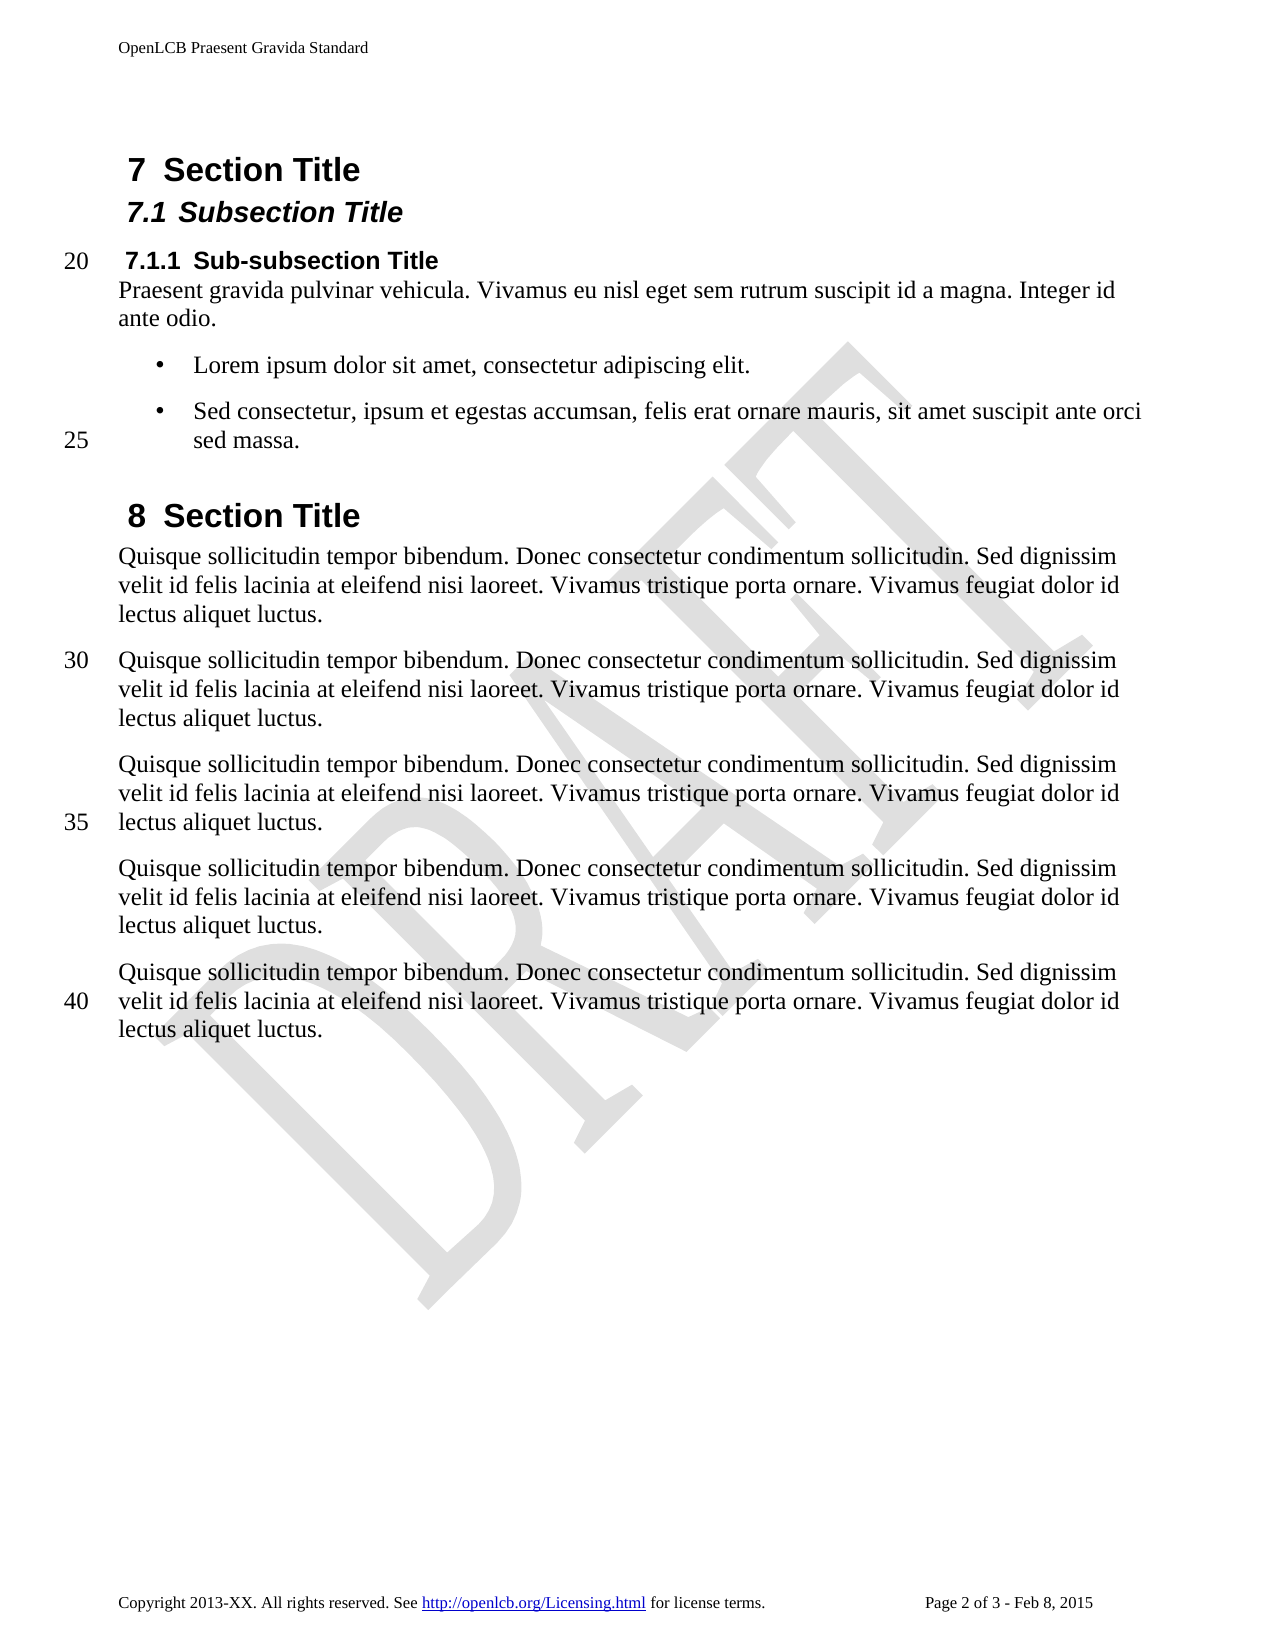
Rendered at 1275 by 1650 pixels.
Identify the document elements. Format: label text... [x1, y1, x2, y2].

list [858, 350, 1157, 379]
text Quisque sollicitudin tempor bibendum. Donec consectetur condimentum sollicitudin. Sed dignissim velit id felis lacinia at eleifend nisi laoreet. Vivamus tristique porta ornare. Vivamus feugiat dolor id lectus aliquet luctus. [118, 749, 618, 835]
subtitle [693, 509, 753, 535]
text Quisque sollicitudin tempor bibendum. Donec consectetur condimentum sollicitudin. Sed dignissim velit id felis lacinia at eleifend nisi laoreet. Vivamus tristique porta ornare. Vivamus feugiat dolor id lectus aliquet luctus. [118, 541, 687, 627]
text Quisque sollicitudin tempor bibendum. Donec consectetur condimentum sollicitudin. Sed dignissim velit id felis lacinia at eleifend nisi laoreet. Vivamus tristique porta ornare. Vivamus feugiat dolor id lectus aliquet luctus. [567, 957, 1157, 1043]
text Quisque sollicitudin tempor bibendum. Donec consectetur condimentum sollicitudin. Sed dignissim velit id felis lacinia at eleifend nisi laoreet. Vivamus tristique porta ornare. Vivamus feugiat dolor id lectus aliquet luctus. [945, 541, 1157, 627]
text Praesent gravida pulvinar vehicula. Vivamus eu nisl eget sem rutrum suscipit id a magna. Integer id ante odio. [118, 275, 1157, 332]
subtitle Subsection Title [118, 195, 1157, 228]
text Quisque sollicitudin tempor bibendum. Donec consectetur condimentum sollicitudin. Sed dignissim velit id felis lacinia at eleifend nisi laoreet. Vivamus tristique porta ornare. Vivamus feugiat dolor id lectus aliquet luctus. [666, 541, 988, 627]
subtitle Section Title [118, 150, 1157, 188]
text Quisque sollicitudin tempor bibendum. Donec consectetur condimentum sollicitudin. Sed dignissim velit id felis lacinia at eleifend nisi laoreet. Vivamus tristique porta ornare. Vivamus feugiat dolor id lectus aliquet luctus. [118, 957, 234, 1043]
text Quisque sollicitudin tempor bibendum. Donec consectetur condimentum sollicitudin. Sed dignissim velit id felis lacinia at eleifend nisi laoreet. Vivamus tristique porta ornare. Vivamus feugiat dolor id lectus aliquet luctus. [211, 977, 396, 1043]
text Quisque sollicitudin tempor bibendum. Donec consectetur condimentum sollicitudin. Sed dignissim velit id felis lacinia at eleifend nisi laoreet. Vivamus tristique porta ornare. Vivamus feugiat dolor id lectus aliquet luctus. [800, 645, 1157, 731]
subtitle [735, 497, 896, 535]
subtitle [901, 497, 1157, 535]
text Quisque sollicitudin tempor bibendum. Donec consectetur condimentum sollicitudin. Sed dignissim velit id felis lacinia at eleifend nisi laoreet. Vivamus tristique porta ornare. Vivamus feugiat dolor id lectus aliquet luctus. [670, 853, 1157, 939]
text Quisque sollicitudin tempor bibendum. Donec consectetur condimentum sollicitudin. Sed dignissim velit id felis lacinia at eleifend nisi laoreet. Vivamus tristique porta ornare. Vivamus feugiat dolor id lectus aliquet luctus. [670, 749, 882, 835]
list Sed consectetur, ipsum et egestas accumsan, felis erat ornare mauris, sit amet suscipit ante orci sed massa. [156, 396, 792, 454]
text Quisque sollicitudin tempor bibendum. Donec consectetur condimentum sollicitudin. Sed dignissim velit id felis lacinia at eleifend nisi laoreet. Vivamus tristique porta ornare. Vivamus feugiat dolor id lectus aliquet luctus. [366, 853, 515, 939]
text Quisque sollicitudin tempor bibendum. Donec consectetur condimentum sollicitudin. Sed dignissim velit id felis lacinia at eleifend nisi laoreet. Vivamus tristique porta ornare. Vivamus feugiat dolor id lectus aliquet luctus. [579, 749, 701, 835]
text Quisque sollicitudin tempor bibendum. Donec consectetur condimentum sollicitudin. Sed dignissim velit id felis lacinia at eleifend nisi laoreet. Vivamus tristique porta ornare. Vivamus feugiat dolor id lectus aliquet luctus. [502, 975, 666, 1043]
subtitle Sub-subsection Title [118, 246, 1157, 275]
text Quisque sollicitudin tempor bibendum. Donec consectetur condimentum sollicitudin. Sed dignissim velit id felis lacinia at eleifend nisi laoreet. Vivamus tristique porta ornare. Vivamus feugiat dolor id lectus aliquet luctus. [336, 957, 506, 1043]
list Lorem ipsum dolor sit amet, consectetur adipiscing elit. [156, 350, 838, 379]
list Sed consectetur, ipsum et egestas accumsan, felis erat ornare mauris, sit amet suscipit ante orci sed massa. [819, 396, 1157, 454]
subtitle Section Title [118, 497, 691, 535]
text Quisque sollicitudin tempor bibendum. Donec consectetur condimentum sollicitudin. Sed dignissim velit id felis lacinia at eleifend nisi laoreet. Vivamus tristique porta ornare. Vivamus feugiat dolor id lectus aliquet luctus. [118, 853, 402, 939]
text Quisque sollicitudin tempor bibendum. Donec consectetur condimentum sollicitudin. Sed dignissim velit id felis lacinia at eleifend nisi laoreet. Vivamus tristique porta ornare. Vivamus feugiat dolor id lectus aliquet luctus. [118, 645, 791, 731]
text Quisque sollicitudin tempor bibendum. Donec consectetur condimentum sollicitudin. Sed dignissim velit id felis lacinia at eleifend nisi laoreet. Vivamus tristique porta ornare. Vivamus feugiat dolor id lectus aliquet luctus. [852, 749, 1157, 835]
text Quisque sollicitudin tempor bibendum. Donec consectetur condimentum sollicitudin. Sed dignissim velit id felis lacinia at eleifend nisi laoreet. Vivamus tristique porta ornare. Vivamus feugiat dolor id lectus aliquet luctus. [507, 853, 690, 939]
